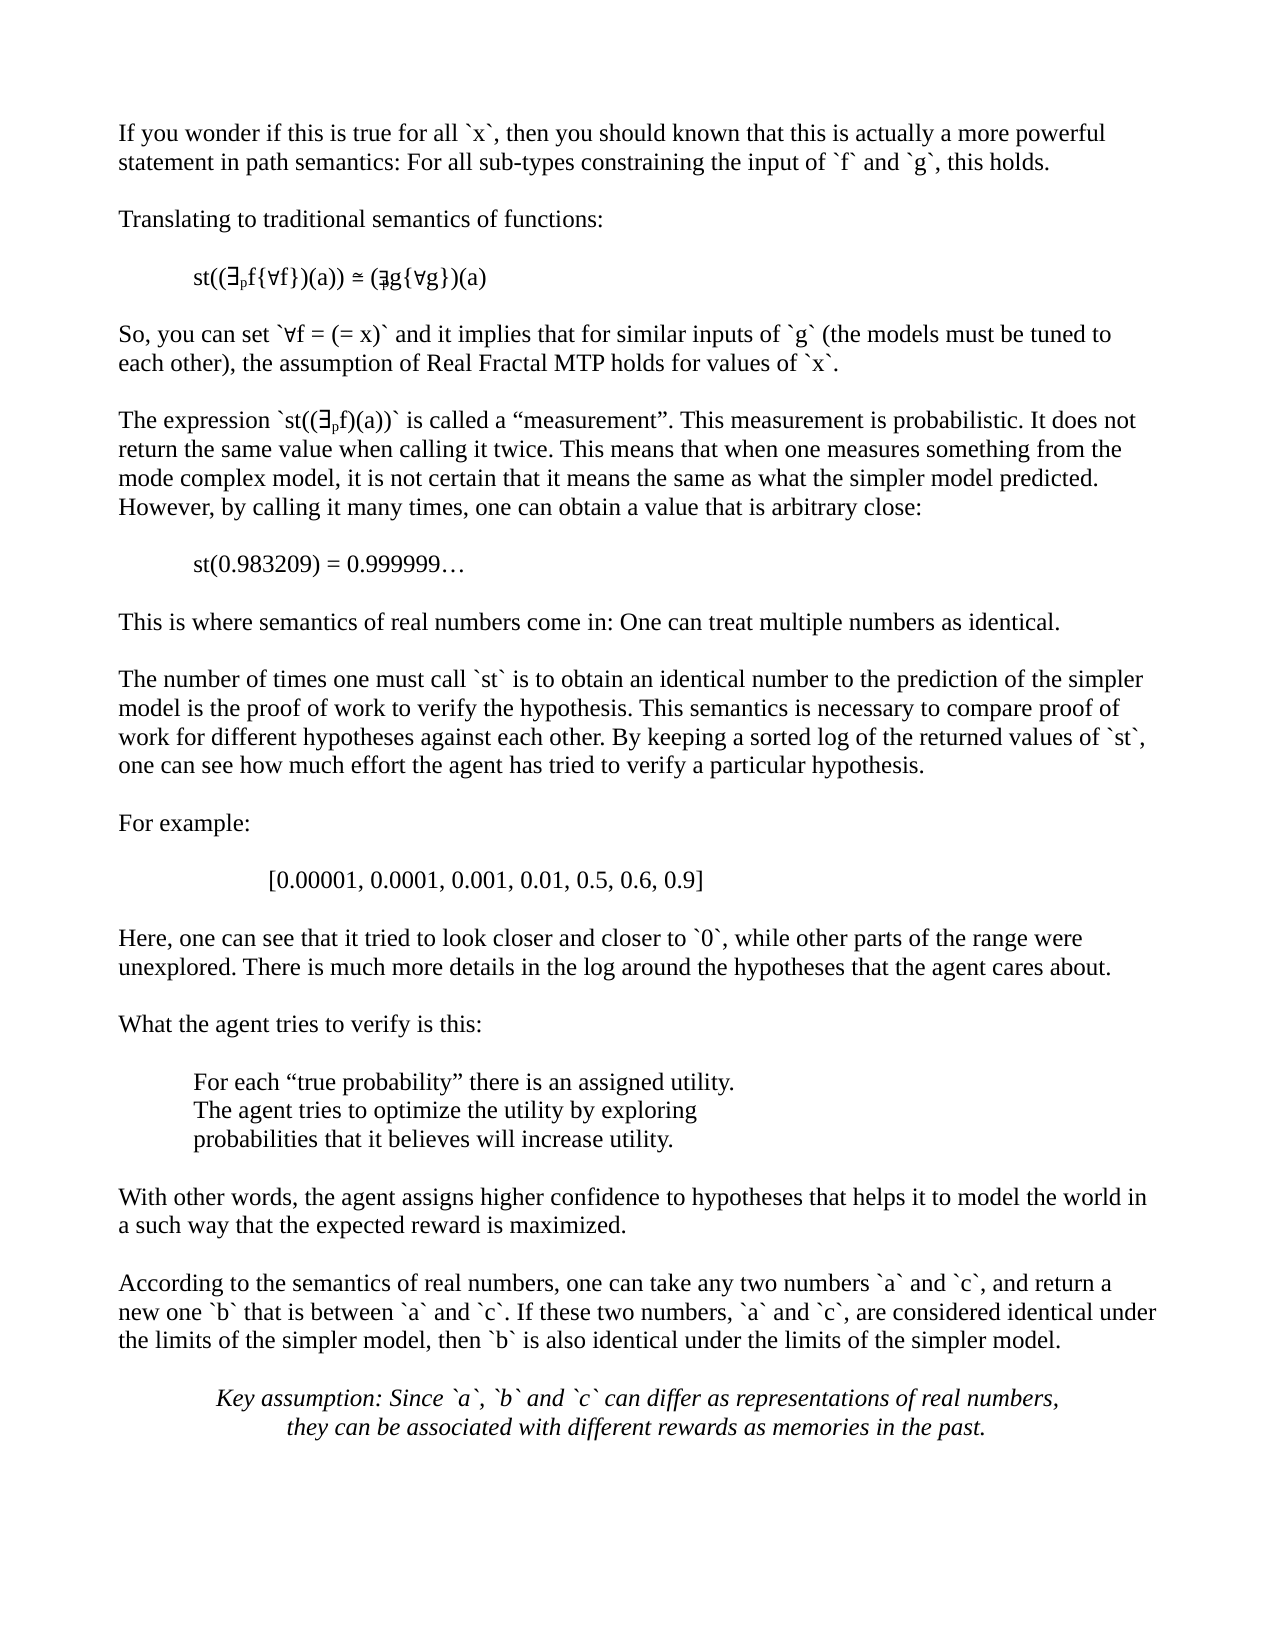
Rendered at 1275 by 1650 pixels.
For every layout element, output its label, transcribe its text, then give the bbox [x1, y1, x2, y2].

text st((∃pf{∀f})(a)) ≅ (∃pg{∀g})(a) [118, 262, 1157, 291]
text According to the semantics of real numbers, one can take any two numbers `a` and `c`, and return a new one `b` that is between `a` and `c`. If these two numbers, `a` and `c`, are considered identical under the limits of the simpler model, then `b` is also identical under the limits of the simpler model. [118, 1268, 1157, 1354]
text probabilities that it believes will increase utility. [118, 1124, 1157, 1153]
text For example: [118, 808, 1157, 837]
text The number of times one must call `st` is to obtain an identical number to the prediction of the simpler model is the proof of work to verify the hypothesis. This semantics is necessary to compare proof of work for different hypotheses against each other. By keeping a sorted log of the returned values of `st`, one can see how much effort the agent has tried to verify a particular hypothesis. [118, 664, 1157, 779]
text This is where semantics of real numbers come in: One can treat multiple numbers as identical. [118, 607, 1157, 636]
text What the agent tries to verify is this: [118, 1009, 1157, 1038]
text If you wonder if this is true for all `x`, then you should known that this is actually a more powerful statement in path semantics: For all sub-types constraining the input of `f` and `g`, this holds. [118, 118, 1157, 176]
text So, you can set `∀f = (= x)` and it implies that for similar inputs of `g` (the models must be tuned to each other), the assumption of Real Fractal MTP holds for values of `x`. [118, 319, 1157, 377]
text Here, one can see that it tried to look closer and closer to `0`, while other parts of the range were unexplored. There is much more details in the log around the hypotheses that the agent cares about. [118, 923, 1157, 981]
text st(0.983209) = 0.999999… [118, 549, 1157, 578]
text With other words, the agent assigns higher confidence to hypotheses that helps it to model the world in a such way that the expected reward is maximized. [118, 1182, 1157, 1239]
text The expression `st((∃pf)(a))` is called a “measurement”. This measurement is probabilistic. It does not return the same value when calling it twice. This means that when one measures something from the mode complex model, it is not certain that it means the same as what the simpler model predicted. However, by calling it many times, one can obtain a value that is arbitrary close: [118, 406, 1157, 521]
text For each “true probability” there is an assigned utility. [118, 1067, 1157, 1096]
text The agent tries to optimize the utility by exploring [118, 1096, 1157, 1124]
text Translating to traditional semantics of functions: [118, 204, 1157, 233]
text Key assumption: Since `a`, `b` and `c` can differ as representations of real numbers, they can be associated with different rewards as memories in the past. [118, 1383, 1157, 1441]
text [0.00001, 0.0001, 0.001, 0.01, 0.5, 0.6, 0.9] [118, 866, 1157, 894]
